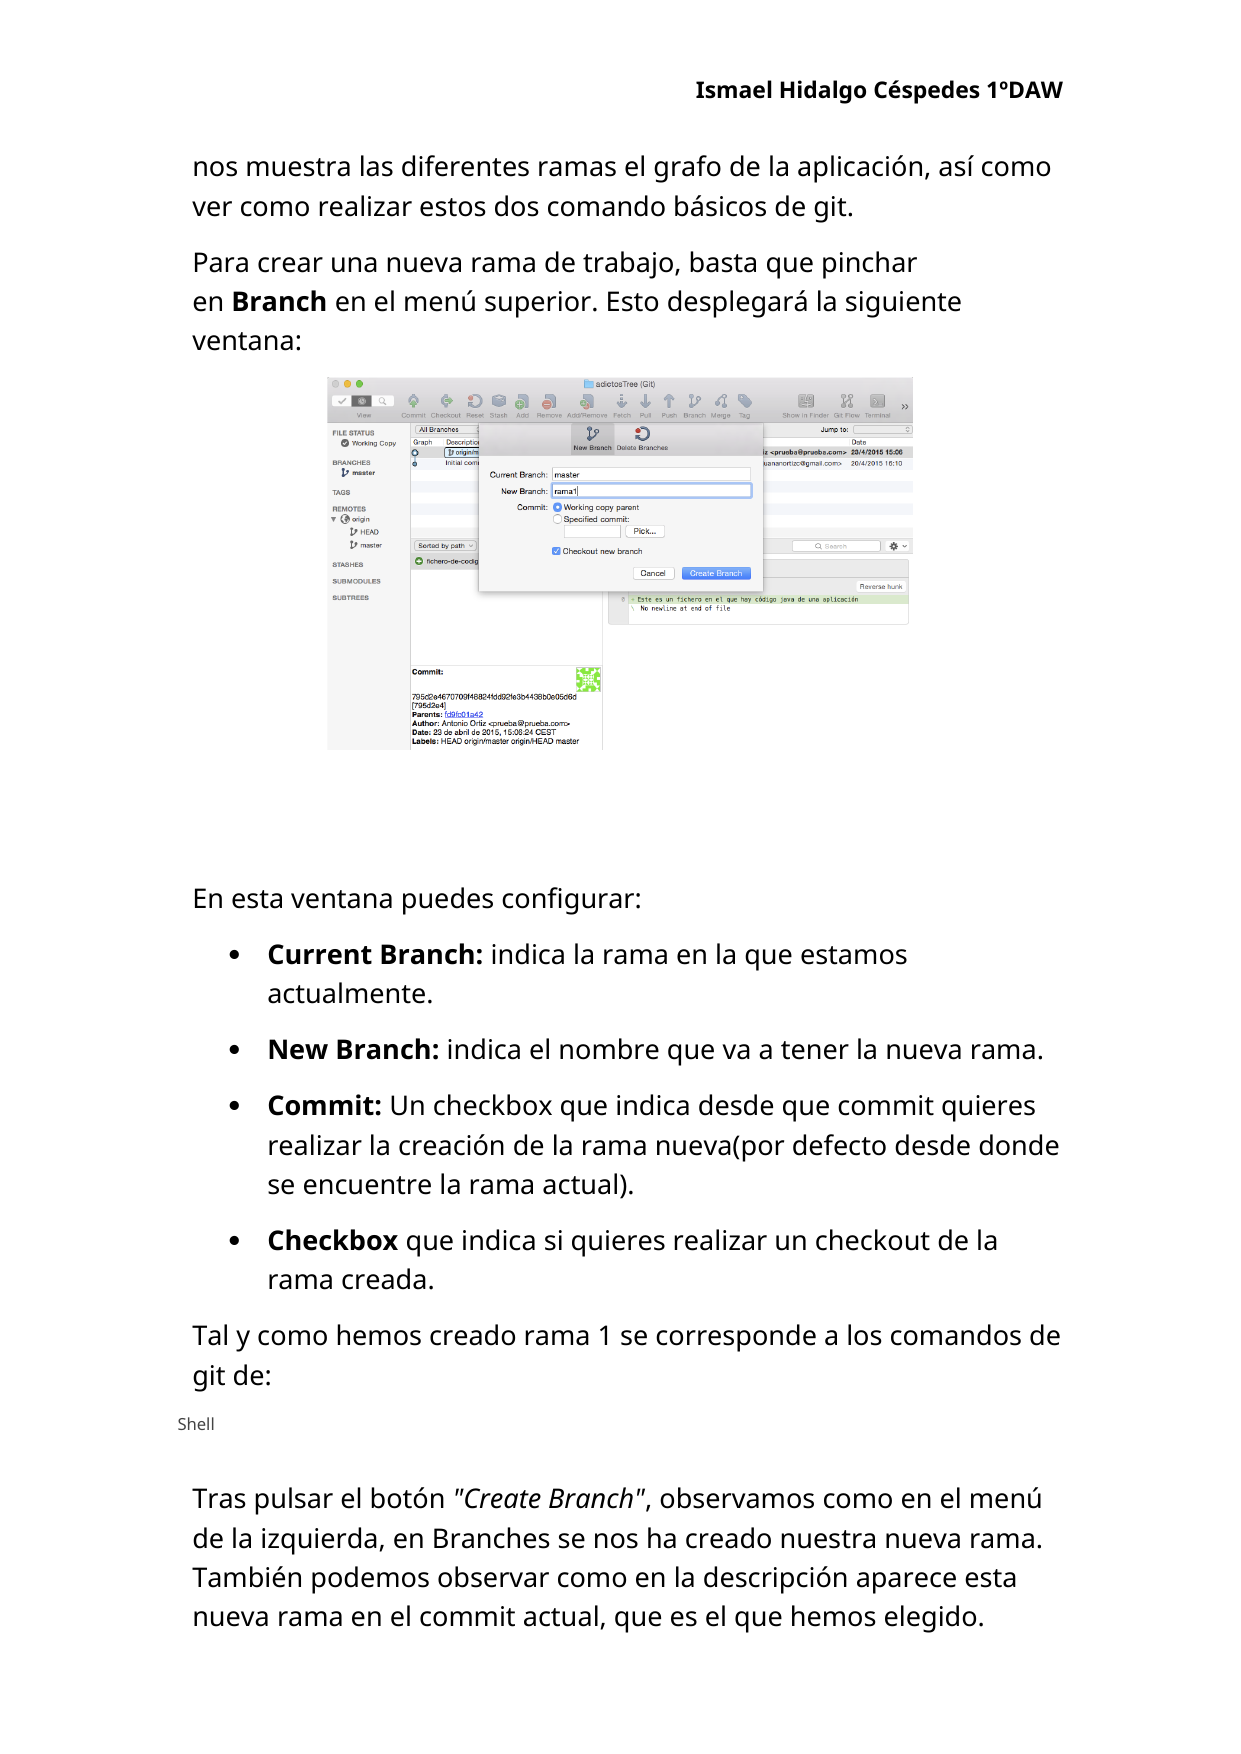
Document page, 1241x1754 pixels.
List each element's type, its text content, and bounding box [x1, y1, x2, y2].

text En esta ventana puedes configurar: [192, 879, 1063, 916]
text Para crear una nueva rama de trabajo, basta que pinchar en Branch en el menú superior. Esto desplegará la siguiente ventana: [192, 243, 1063, 359]
text nos muestra las diferentes ramas el grafo de la aplicación, así como ver como realizar estos dos comando básicos de git. [192, 148, 1063, 224]
list Current Branch: indica la rama en la que estamos actualmente. [229, 935, 1063, 1011]
list Commit: Un checkbox que indica desde que commit quieres realizar la creación de la rama nueva(por defecto desde donde se encuentre la rama actual). [229, 1087, 1063, 1202]
text Tras pulsar el botón "Create Branch", observamos como en el menú de la izquierda, en Branches se nos ha creado nuestra nueva rama. También podemos observar como en la descripción aparece esta nueva rama en el commit actual, que es el que hemos elegido. [192, 1480, 1063, 1635]
list New Branch: indica el nombre que va a tener la nueva rama. [229, 1031, 1063, 1067]
list Checkbox que indica si quieres realizar un checkout de la rama creada. [229, 1221, 1063, 1298]
text Tal y como hemos creado rama 1 se corresponde a los comandos de git de: [192, 1317, 1063, 1393]
text Shell [177, 1412, 1063, 1435]
